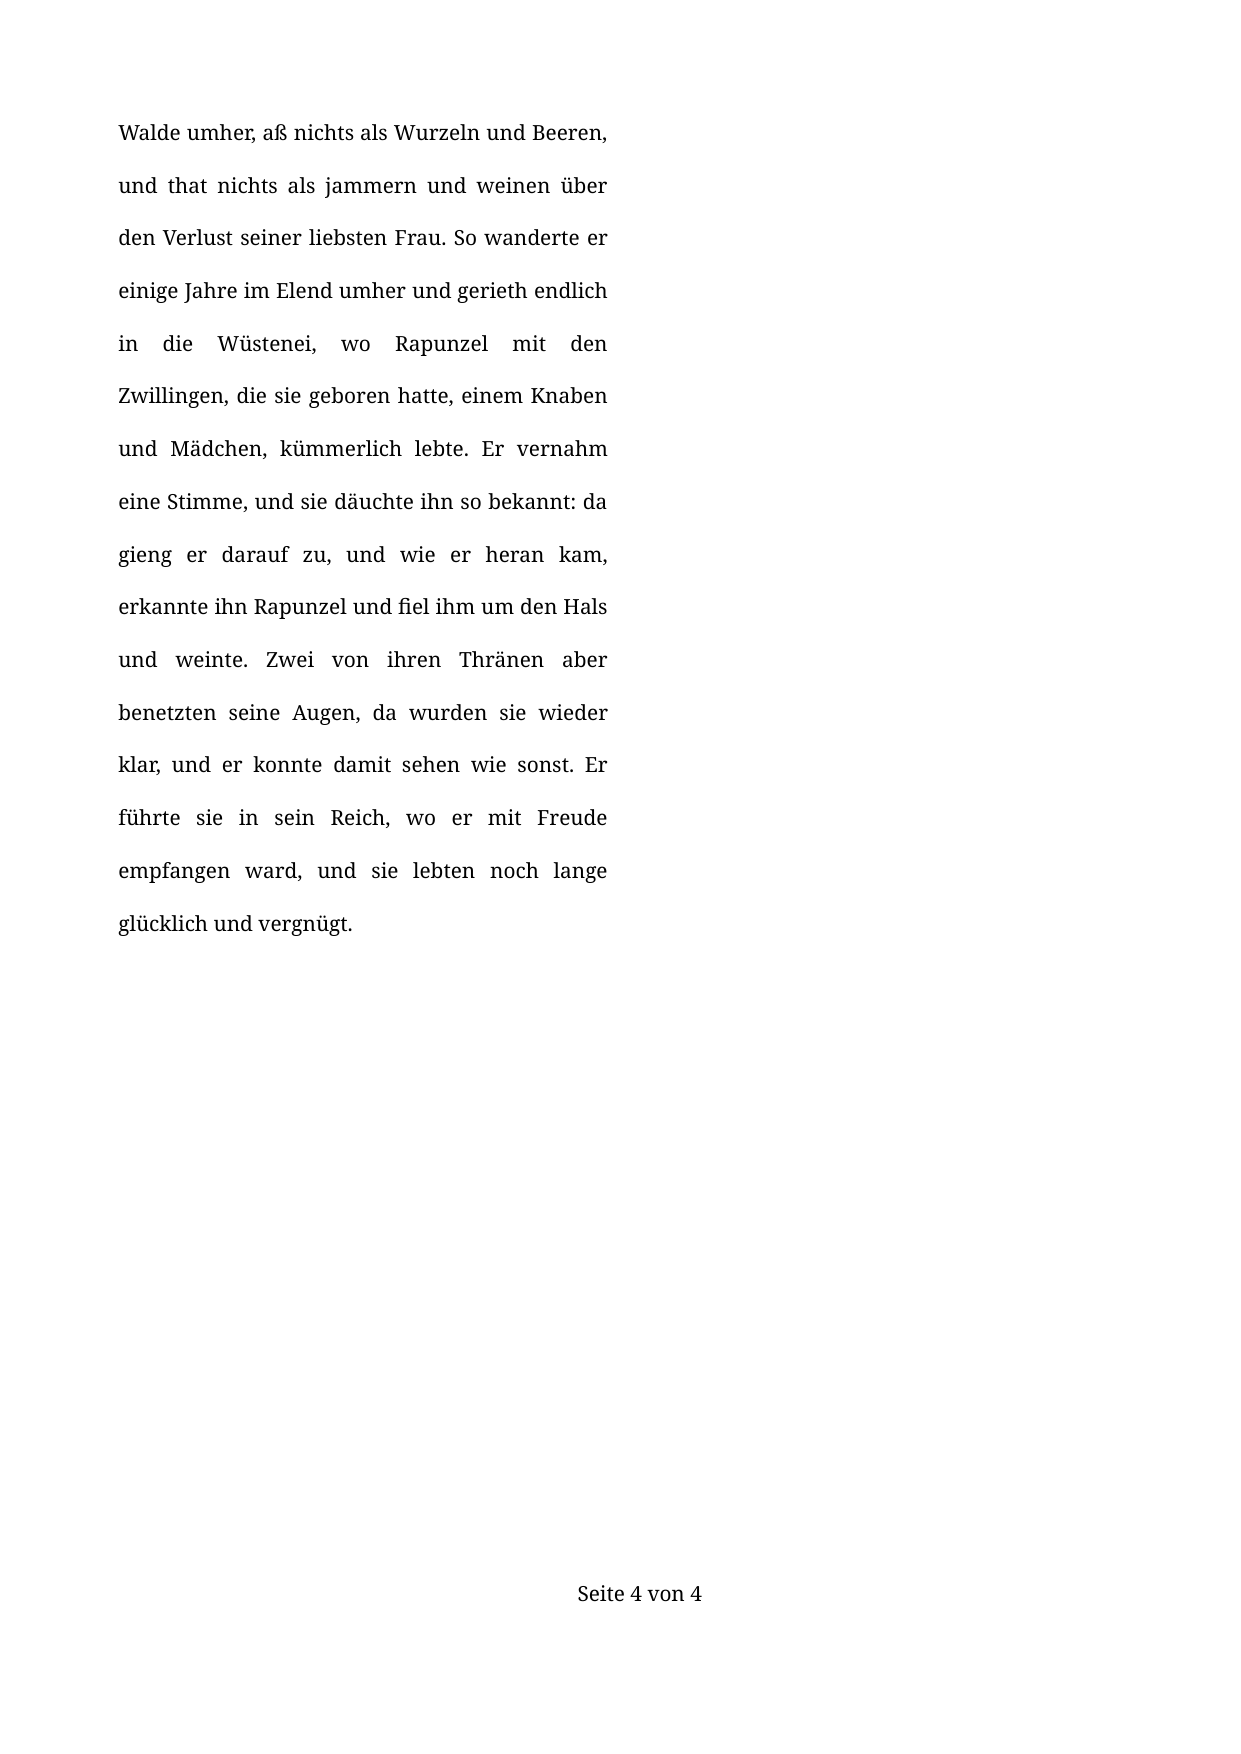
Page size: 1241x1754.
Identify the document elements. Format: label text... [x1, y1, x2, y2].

text Walde umher, aß nichts als Wurzeln und Beeren, und that nichts als jammern und weinen über den Verlust seiner liebsten Frau. So wanderte er einige Jahre im Elend umher und gerieth endlich in die Wüstenei, wo Rapunzel mit den Zwillingen, die sie geboren hatte, einem Knaben und Mädchen, kümmerlich lebte. Er vernahm eine Stimme, und sie däuchte ihn so bekannt: da gieng er darauf zu, und wie er heran kam, erkannte ihn Rapunzel und fiel ihm um den Hals und weinte. Zwei von ihren Thränen aber benetzten seine Augen, da wurden sie wieder klar, und er konnte damit sehen wie sonst. Er führte sie in sein Reich, wo er mit Freude empfangen ward, und sie lebten noch lange glücklich und vergnügt. [118, 118, 608, 937]
